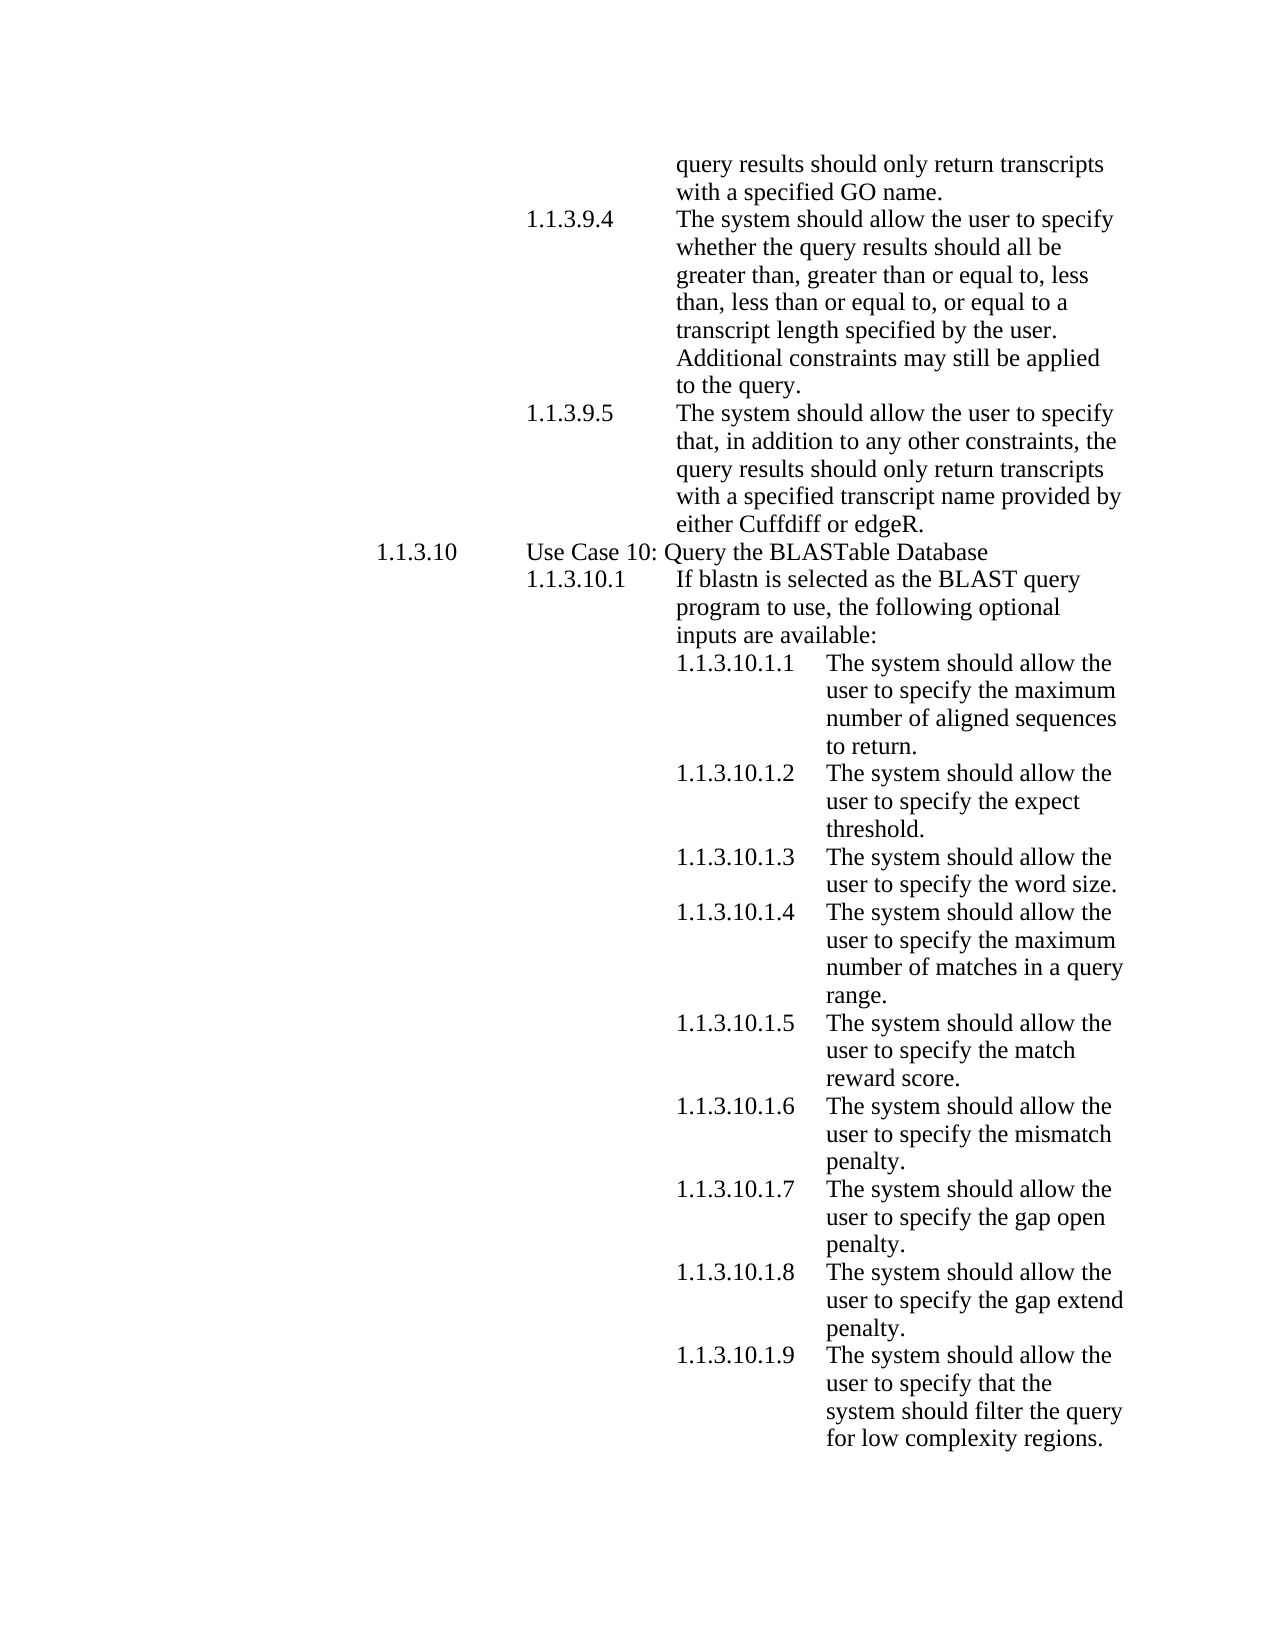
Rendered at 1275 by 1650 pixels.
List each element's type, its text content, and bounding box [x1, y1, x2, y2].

text 1.1.3.10.1.8 The system should allow the user to specify the gap extend penalty. [676, 1258, 1125, 1341]
text 1.1.3.10.1.3 The system should allow the user to specify the word size. [676, 843, 1125, 898]
text 1.1.3.10 Use Case 10: Query the BLASTable Database [376, 538, 1125, 566]
text 1.1.3.9.4 The system should allow the user to specify whether the query results should all be greater than, greater than or equal to, less than, less than or equal to, or equal to a transcript length specified by the user. Additional constraints may still be applied to the query. [526, 205, 1125, 399]
text 1.1.3.10.1.4 The system should allow the user to specify the maximum number of matches in a query range. [676, 898, 1125, 1009]
text 1.1.3.10.1.5 The system should allow the user to specify the match reward score. [676, 1009, 1125, 1092]
text query results should only return transcripts with a specified GO name. [526, 150, 1125, 205]
text 1.1.3.10.1 If blastn is selected as the BLAST query program to use, the following optional inputs are available: [526, 566, 1125, 649]
text 1.1.3.9.5 The system should allow the user to specify that, in addition to any other constraints, the query results should only return transcripts with a specified transcript name provided by either Cuffdiff or edgeR. [526, 399, 1125, 538]
text 1.1.3.10.1.1 The system should allow the user to specify the maximum number of aligned sequences to return. [676, 649, 1125, 759]
text 1.1.3.10.1.2 The system should allow the user to specify the expect threshold. [676, 759, 1125, 843]
text 1.1.3.10.1.9 The system should allow the user to specify that the system should filter the query for low complexity regions. [676, 1341, 1125, 1452]
text 1.1.3.10.1.7 The system should allow the user to specify the gap open penalty. [676, 1175, 1125, 1258]
text 1.1.3.10.1.6 The system should allow the user to specify the mismatch penalty. [676, 1092, 1125, 1175]
